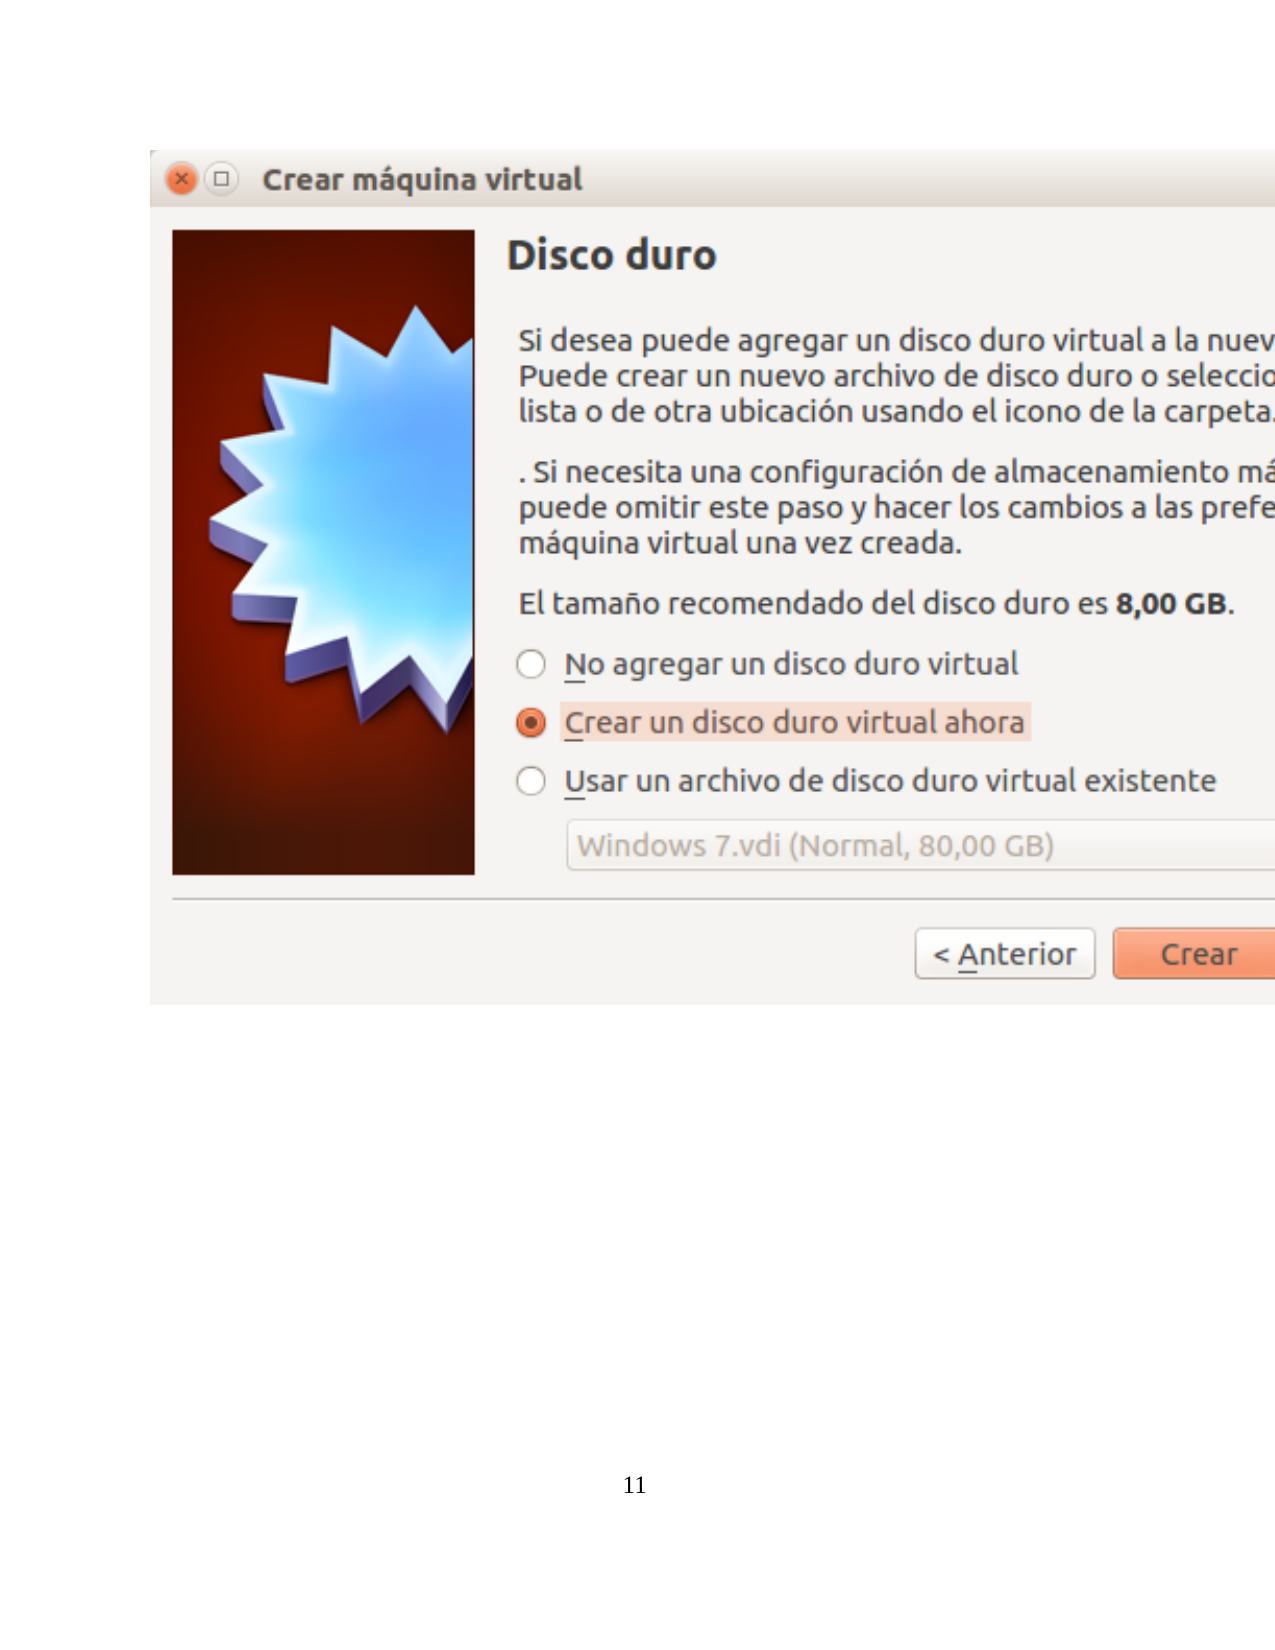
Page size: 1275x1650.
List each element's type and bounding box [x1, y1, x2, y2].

picture [150, 150, 1275, 1005]
